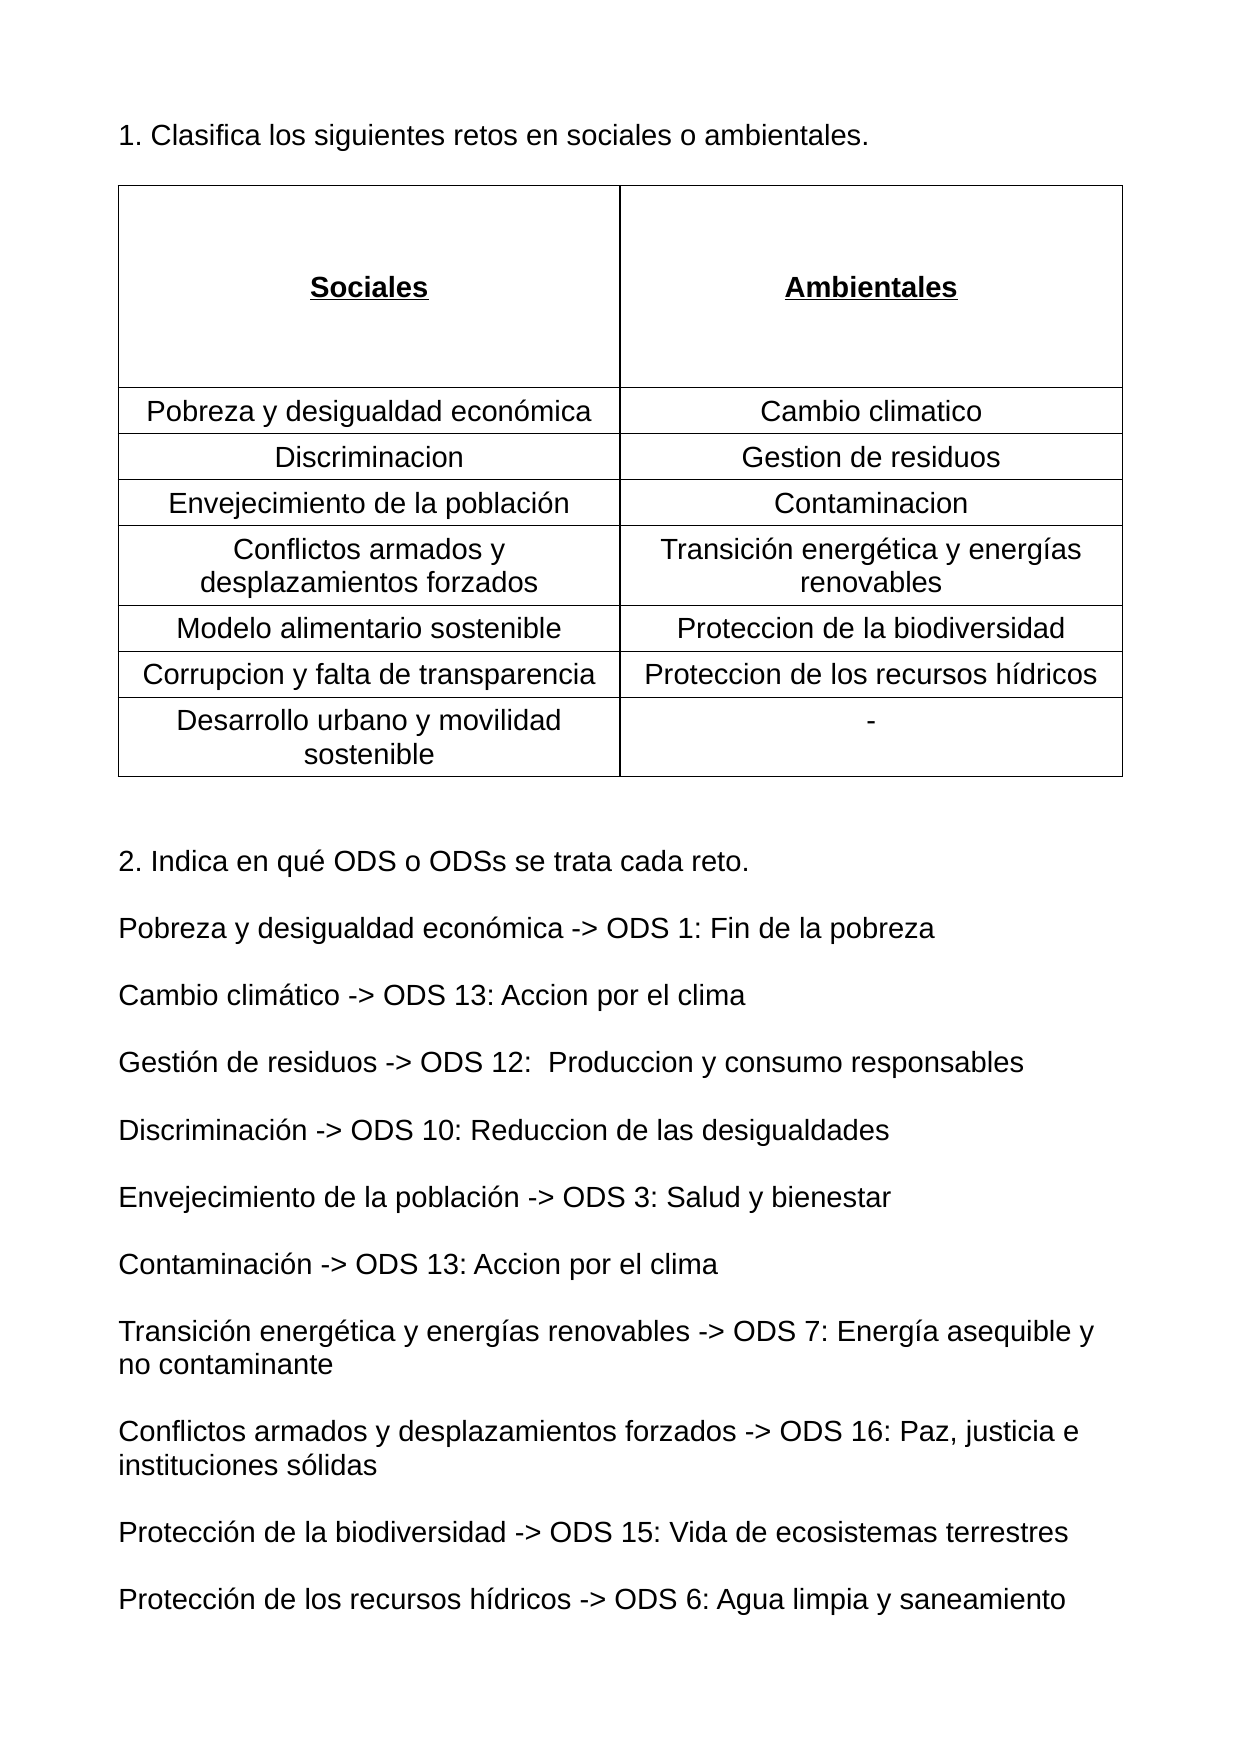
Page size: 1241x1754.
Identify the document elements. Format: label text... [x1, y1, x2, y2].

table_cell Transición energética y energías renovables [621, 526, 1122, 604]
text Contaminación -> ODS 13: Accion por el clima [118, 1247, 1122, 1280]
text Conflictos armados y desplazamientos forzados -> ODS 16: Paz, justicia e instituciones sólidas [118, 1414, 1122, 1482]
text 2. Indica en qué ODS o ODSs se trata cada reto. [118, 844, 1122, 878]
table_cell Modelo alimentario sostenible [119, 606, 619, 651]
table_cell Gestion de residuos [621, 434, 1122, 479]
table_cell Proteccion de los recursos hídricos [621, 652, 1122, 697]
table_cell Envejecimiento de la población [119, 480, 619, 525]
text Pobreza y desigualdad económica -> ODS 1: Fin de la pobreza [118, 911, 1122, 945]
table_cell Corrupcion y falta de transparencia [119, 652, 619, 697]
text Gestión de residuos -> ODS 12: Produccion y consumo responsables [118, 1046, 1122, 1079]
table_cell Desarrollo urbano y movilidad sostenible [119, 698, 619, 776]
table_cell Proteccion de la biodiversidad [621, 606, 1122, 651]
table_header Ambientales [621, 186, 1122, 387]
table_cell Discriminacion [119, 434, 619, 479]
table_cell Pobreza y desigualdad económica [119, 388, 619, 433]
text 1. Clasifica los siguientes retos en sociales o ambientales. [118, 118, 1122, 152]
table_cell - [621, 698, 1122, 776]
text Protección de la biodiversidad -> ODS 15: Vida de ecosistemas terrestres [118, 1515, 1122, 1549]
text Envejecimiento de la población -> ODS 3: Salud y bienestar [118, 1180, 1122, 1213]
table_cell Contaminacion [621, 480, 1122, 525]
table_cell Conflictos armados y desplazamientos forzados [119, 526, 619, 604]
table_cell Cambio climatico [621, 388, 1122, 433]
text Cambio climático -> ODS 13: Accion por el clima [118, 978, 1122, 1012]
text Protección de los recursos hídricos -> ODS 6: Agua limpia y saneamiento [118, 1582, 1122, 1616]
text Discriminación -> ODS 10: Reduccion de las desigualdades [118, 1113, 1122, 1146]
table_header Sociales [119, 186, 619, 387]
text Transición energética y energías renovables -> ODS 7: Energía asequible y no contaminante [118, 1314, 1122, 1381]
